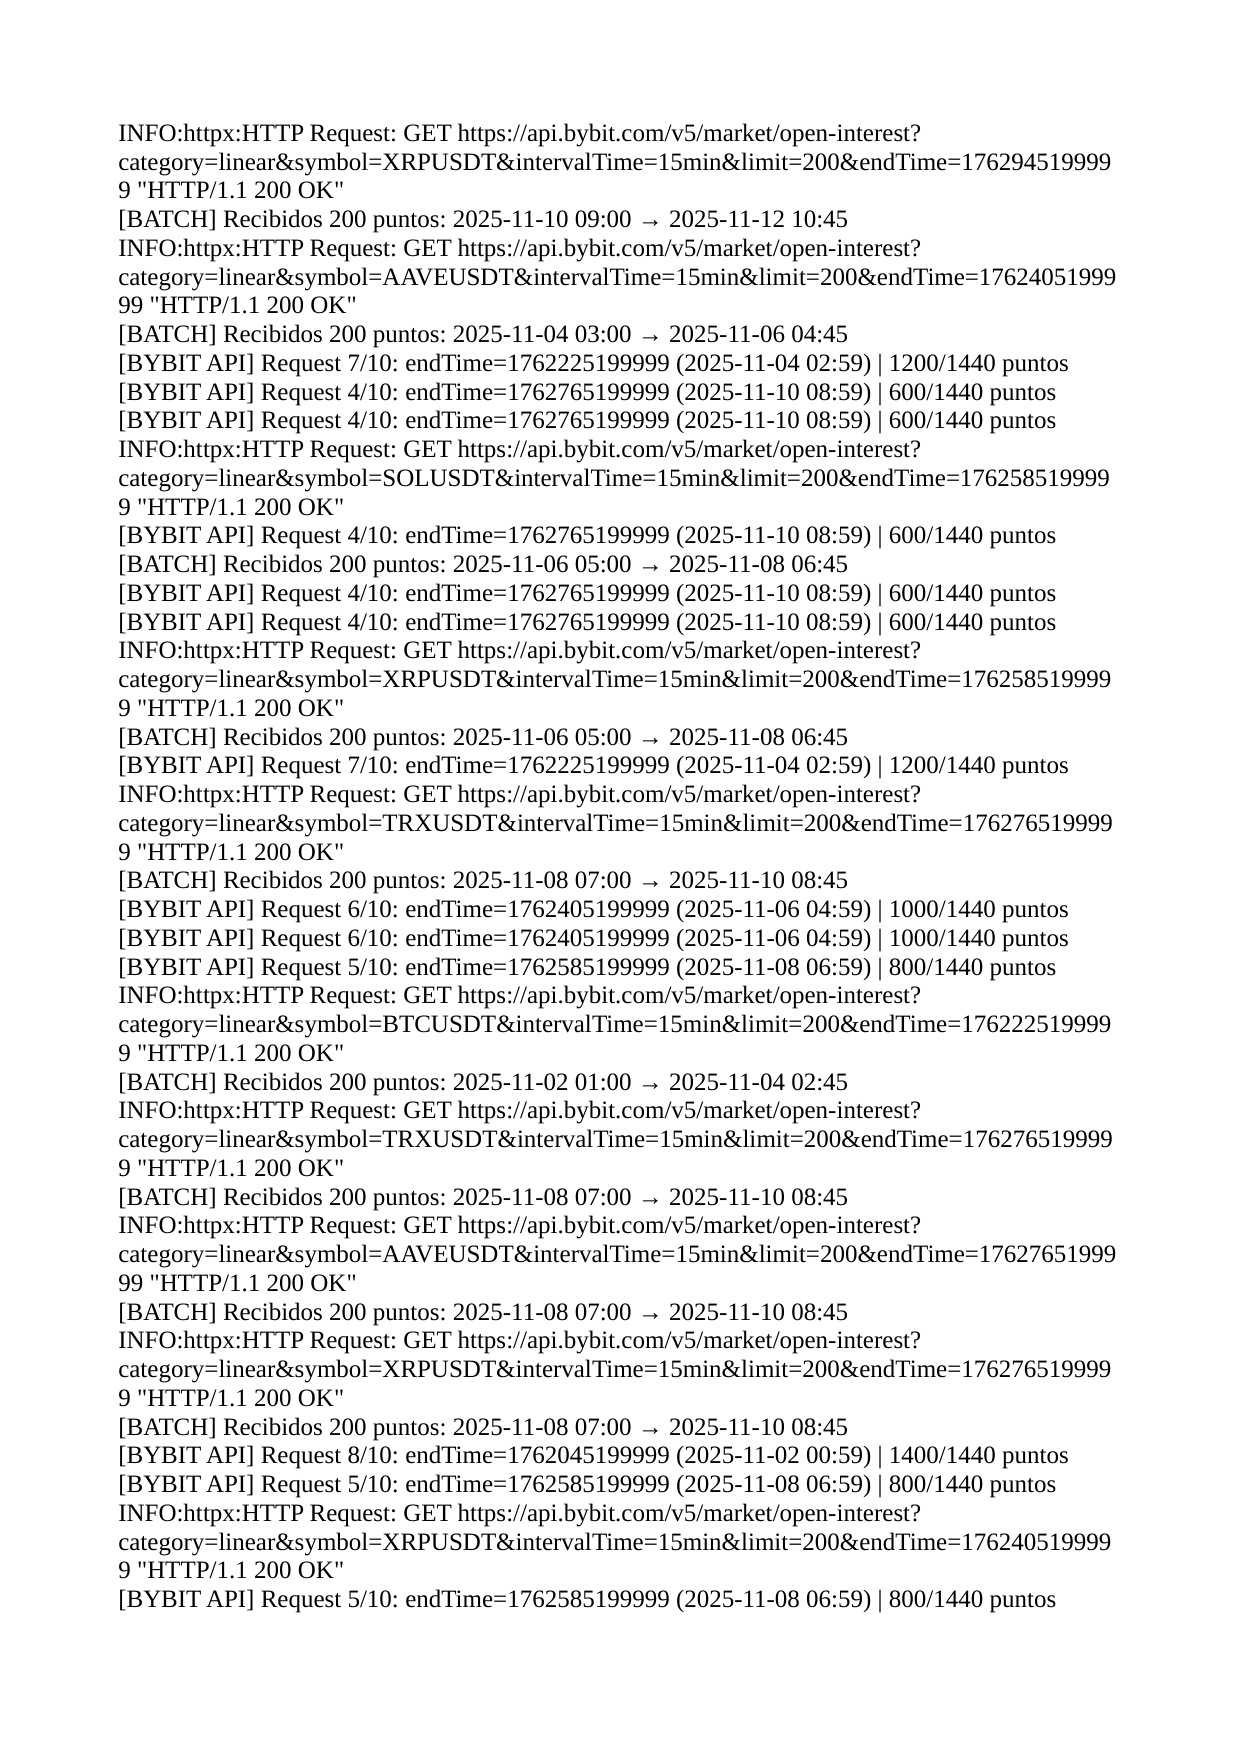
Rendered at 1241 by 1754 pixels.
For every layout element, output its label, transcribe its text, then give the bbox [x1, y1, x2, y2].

text [BYBIT API] Request 5/10: endTime=1762585199999 (2025-11-08 06:59) | 800/1440 puntos [118, 1469, 1122, 1498]
text [BATCH] Recibidos 200 puntos: 2025-11-08 07:00 → 2025-11-10 08:45 [118, 866, 1122, 894]
text INFO:httpx:HTTP Request: GET https://api.bybit.com/v5/market/open-interest?category=linear&symbol=BTCUSDT&intervalTime=15min&limit=200&endTime=1762225199999 "HTTP/1.1 200 OK" [118, 981, 1122, 1067]
text [BYBIT API] Request 8/10: endTime=1762045199999 (2025-11-02 00:59) | 1400/1440 puntos [118, 1441, 1122, 1469]
text INFO:httpx:HTTP Request: GET https://api.bybit.com/v5/market/open-interest?category=linear&symbol=XRPUSDT&intervalTime=15min&limit=200&endTime=1762405199999 "HTTP/1.1 200 OK" [118, 1498, 1122, 1584]
text INFO:httpx:HTTP Request: GET https://api.bybit.com/v5/market/open-interest?category=linear&symbol=AAVEUSDT&intervalTime=15min&limit=200&endTime=1762405199999 "HTTP/1.1 200 OK" [118, 233, 1122, 319]
text [BYBIT API] Request 4/10: endTime=1762765199999 (2025-11-10 08:59) | 600/1440 puntos [118, 377, 1122, 406]
text [BATCH] Recibidos 200 puntos: 2025-11-04 03:00 → 2025-11-06 04:45 [118, 319, 1122, 348]
text INFO:httpx:HTTP Request: GET https://api.bybit.com/v5/market/open-interest?category=linear&symbol=XRPUSDT&intervalTime=15min&limit=200&endTime=1762585199999 "HTTP/1.1 200 OK" [118, 636, 1122, 722]
text [BYBIT API] Request 4/10: endTime=1762765199999 (2025-11-10 08:59) | 600/1440 puntos [118, 521, 1122, 549]
text [BATCH] Recibidos 200 puntos: 2025-11-08 07:00 → 2025-11-10 08:45 [118, 1412, 1122, 1441]
text INFO:httpx:HTTP Request: GET https://api.bybit.com/v5/market/open-interest?category=linear&symbol=SOLUSDT&intervalTime=15min&limit=200&endTime=1762585199999 "HTTP/1.1 200 OK" [118, 434, 1122, 521]
text [BYBIT API] Request 7/10: endTime=1762225199999 (2025-11-04 02:59) | 1200/1440 puntos [118, 348, 1122, 377]
text [BATCH] Recibidos 200 puntos: 2025-11-02 01:00 → 2025-11-04 02:45 [118, 1067, 1122, 1096]
text INFO:httpx:HTTP Request: GET https://api.bybit.com/v5/market/open-interest?category=linear&symbol=XRPUSDT&intervalTime=15min&limit=200&endTime=1762765199999 "HTTP/1.1 200 OK" [118, 1326, 1122, 1412]
text [BYBIT API] Request 6/10: endTime=1762405199999 (2025-11-06 04:59) | 1000/1440 puntos [118, 923, 1122, 952]
text INFO:httpx:HTTP Request: GET https://api.bybit.com/v5/market/open-interest?category=linear&symbol=TRXUSDT&intervalTime=15min&limit=200&endTime=1762765199999 "HTTP/1.1 200 OK" [118, 779, 1122, 866]
text [BATCH] Recibidos 200 puntos: 2025-11-06 05:00 → 2025-11-08 06:45 [118, 722, 1122, 751]
text [BYBIT API] Request 4/10: endTime=1762765199999 (2025-11-10 08:59) | 600/1440 puntos [118, 406, 1122, 434]
text INFO:httpx:HTTP Request: GET https://api.bybit.com/v5/market/open-interest?category=linear&symbol=XRPUSDT&intervalTime=15min&limit=200&endTime=1762945199999 "HTTP/1.1 200 OK" [118, 118, 1122, 204]
text [BYBIT API] Request 5/10: endTime=1762585199999 (2025-11-08 06:59) | 800/1440 puntos [118, 1584, 1122, 1613]
text [BATCH] Recibidos 200 puntos: 2025-11-06 05:00 → 2025-11-08 06:45 [118, 549, 1122, 578]
text [BATCH] Recibidos 200 puntos: 2025-11-08 07:00 → 2025-11-10 08:45 [118, 1297, 1122, 1326]
text [BYBIT API] Request 4/10: endTime=1762765199999 (2025-11-10 08:59) | 600/1440 puntos [118, 578, 1122, 607]
text [BATCH] Recibidos 200 puntos: 2025-11-08 07:00 → 2025-11-10 08:45 [118, 1182, 1122, 1211]
text [BYBIT API] Request 5/10: endTime=1762585199999 (2025-11-08 06:59) | 800/1440 puntos [118, 952, 1122, 981]
text INFO:httpx:HTTP Request: GET https://api.bybit.com/v5/market/open-interest?category=linear&symbol=TRXUSDT&intervalTime=15min&limit=200&endTime=1762765199999 "HTTP/1.1 200 OK" [118, 1096, 1122, 1182]
text [BATCH] Recibidos 200 puntos: 2025-11-10 09:00 → 2025-11-12 10:45 [118, 204, 1122, 233]
text INFO:httpx:HTTP Request: GET https://api.bybit.com/v5/market/open-interest?category=linear&symbol=AAVEUSDT&intervalTime=15min&limit=200&endTime=1762765199999 "HTTP/1.1 200 OK" [118, 1211, 1122, 1297]
text [BYBIT API] Request 6/10: endTime=1762405199999 (2025-11-06 04:59) | 1000/1440 puntos [118, 894, 1122, 923]
text [BYBIT API] Request 4/10: endTime=1762765199999 (2025-11-10 08:59) | 600/1440 puntos [118, 607, 1122, 636]
text [BYBIT API] Request 7/10: endTime=1762225199999 (2025-11-04 02:59) | 1200/1440 puntos [118, 751, 1122, 779]
